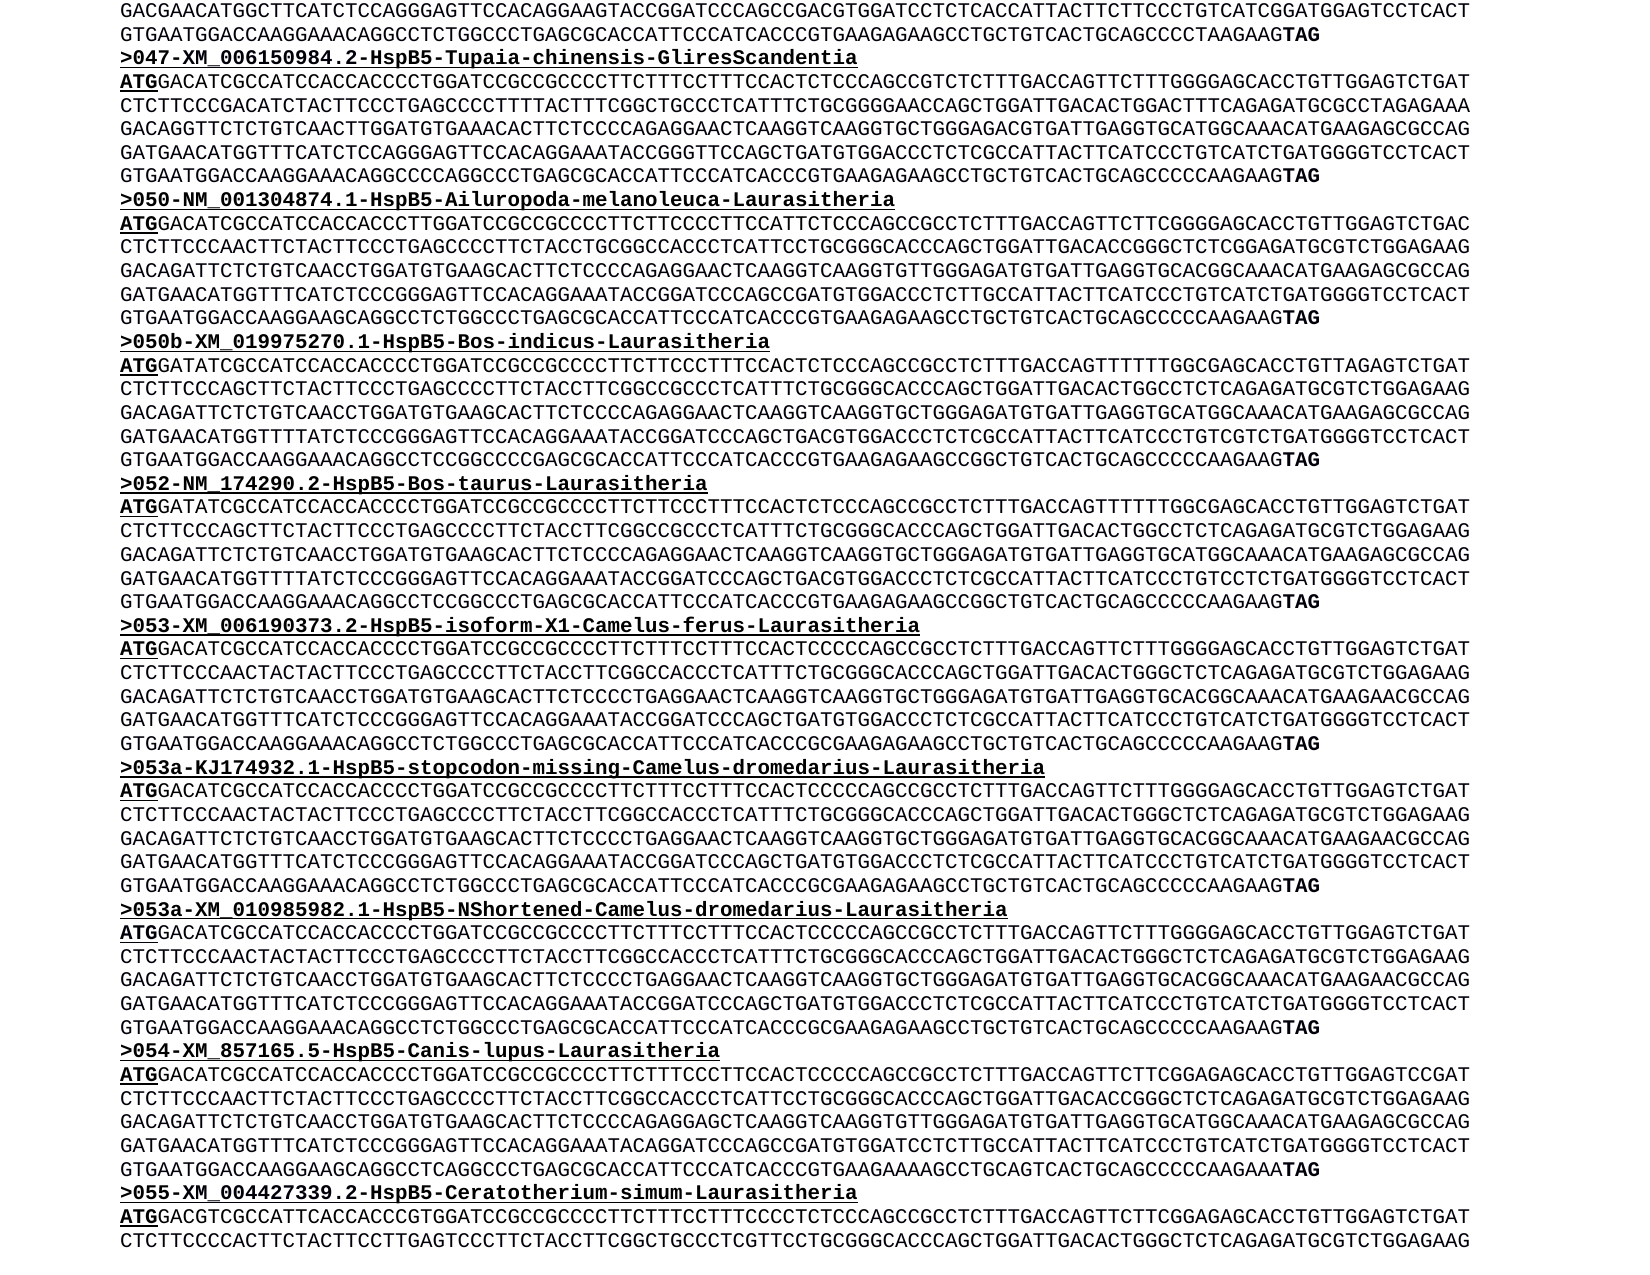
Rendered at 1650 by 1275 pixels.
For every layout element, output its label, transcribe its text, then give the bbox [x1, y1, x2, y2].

text ATGGATATCGCCATCCACCACCCCTGGATCCGCCGCCCCTTCTTCCCTTTCCACTCTCCCAGCCGCCTCTTTGACCAGTTTTTTGGCGAGCACCTGTTGGAGTCTGATCTCTTCCCAGCTTCTACTTCCCTGAGCCCCTTCTACCTTCGGCCGCCCTCATTTCTGCGGGCACCCAGCTGGATTGACACTGGCCTCTCAGAGATGCGTCTGGAGAAGGACAGATTCTCTGTCAACCTGGATGTGAAGCACTTCTCCCCAGAGGAACTCAAGGTCAAGGTGCTGGGAGATGTGATTGAGGTGCATGGCAAACATGAAGAGCGCCAGGATGAACATGGTTTTATCTCCCGGGAGTTCCACAGGAAATACCGGATCCCAGCTGACGTGGACCCTCTCGCCATTACTTCATCCCTGTCCTCTGATGGGGTCCTCACTGTGAATGGACCAAGGAAACAGGCCTCCGGCCCTGAGCGCACCATTCCCATCACCCGTGAAGAGAAGCCGGCTGTCACTGCAGCCCCCAAGAAGTAG [120, 497, 1470, 615]
text GACGAACATGGCTTCATCTCCAGGGAGTTCCACAGGAAGTACCGGATCCCAGCCGACGTGGATCCTCTCACCATTACTTCTTCCCTGTCATCGGATGGAGTCCTCACTGTGAATGGACCAAGGAAACAGGCCTCTGGCCCTGAGCGCACCATTCCCATCACCCGTGAAGAGAAGCCTGCTGTCACTGCAGCCCCTAAGAAGTAG [120, 0, 1470, 47]
text ATGGACATCGCCATCCACCACCCTTGGATCCGCCGCCCCTTCTTCCCCTTCCATTCTCCCAGCCGCCTCTTTGACCAGTTCTTCGGGGAGCACCTGTTGGAGTCTGACCTCTTCCCAACTTCTACTTCCCTGAGCCCCTTCTACCTGCGGCCACCCTCATTCCTGCGGGCACCCAGCTGGATTGACACCGGGCTCTCGGAGATGCGTCTGGAGAAGGACAGATTCTCTGTCAACCTGGATGTGAAGCACTTCTCCCCAGAGGAACTCAAGGTCAAGGTGTTGGGAGATGTGATTGAGGTGCACGGCAAACATGAAGAGCGCCAGGATGAACATGGTTTCATCTCCCGGGAGTTCCACAGGAAATACCGGATCCCAGCCGATGTGGACCCTCTTGCCATTACTTCATCCCTGTCATCTGATGGGGTCCTCACTGTGAATGGACCAAGGAAGCAGGCCTCTGGCCCTGAGCGCACCATTCCCATCACCCGTGAAGAGAAGCCTGCTGTCACTGCAGCCCCCAAGAAGTAG [120, 213, 1470, 331]
text >050-NM_001304874.1-HspB5-Ailuropoda-melanoleuca-Laurasitheria [120, 189, 1346, 213]
text ATGGACATCGCCATCCACCACCCCTGGATCCGCCGCCCCTTCTTTCCCTTCCACTCCCCCAGCCGCCTCTTTGACCAGTTCTTCGGAGAGCACCTGTTGGAGTCCGATCTCTTCCCAACTTCTACTTCCCTGAGCCCCTTCTACCTTCGGCCACCCTCATTCCTGCGGGCACCCAGCTGGATTGACACCGGGCTCTCAGAGATGCGTCTGGAGAAGGACAGATTCTCTGTCAACCTGGATGTGAAGCACTTCTCCCCAGAGGAGCTCAAGGTCAAGGTGTTGGGAGATGTGATTGAGGTGCATGGCAAACATGAAGAGCGCCAGGATGAACATGGTTTCATCTCCCGGGAGTTCCACAGGAAATACAGGATCCCAGCCGATGTGGATCCTCTTGCCATTACTTCATCCCTGTCATCTGATGGGGTCCTCACTGTGAATGGACCAAGGAAGCAGGCCTCAGGCCCTGAGCGCACCATTCCCATCACCCGTGAAGAAAAGCCTGCAGTCACTGCAGCCCCCAAGAAATAG [120, 1064, 1470, 1182]
text ATGGACATCGCCATCCACCACCCCTGGATCCGCCGCCCCTTCTTTCCTTTCCACTCCCCCAGCCGCCTCTTTGACCAGTTCTTTGGGGAGCACCTGTTGGAGTCTGATCTCTTCCCAACTACTACTTCCCTGAGCCCCTTCTACCTTCGGCCACCCTCATTTCTGCGGGCACCCAGCTGGATTGACACTGGGCTCTCAGAGATGCGTCTGGAGAAGGACAGATTCTCTGTCAACCTGGATGTGAAGCACTTCTCCCCTGAGGAACTCAAGGTCAAGGTGCTGGGAGATGTGATTGAGGTGCACGGCAAACATGAAGAACGCCAGGATGAACATGGTTTCATCTCCCGGGAGTTCCACAGGAAATACCGGATCCCAGCTGATGTGGACCCTCTCGCCATTACTTCATCCCTGTCATCTGATGGGGTCCTCACTGTGAATGGACCAAGGAAACAGGCCTCTGGCCCTGAGCGCACCATTCCCATCACCCGCGAAGAGAAGCCTGCTGTCACTGCAGCCCCCAAGAAGTAG [120, 922, 1470, 1040]
text ATGGACATCGCCATCCACCACCCCTGGATCCGCCGCCCCTTCTTTCCTTTCCACTCCCCCAGCCGCCTCTTTGACCAGTTCTTTGGGGAGCACCTGTTGGAGTCTGATCTCTTCCCAACTACTACTTCCCTGAGCCCCTTCTACCTTCGGCCACCCTCATTTCTGCGGGCACCCAGCTGGATTGACACTGGGCTCTCAGAGATGCGTCTGGAGAAGGACAGATTCTCTGTCAACCTGGATGTGAAGCACTTCTCCCCTGAGGAACTCAAGGTCAAGGTGCTGGGAGATGTGATTGAGGTGCACGGCAAACATGAAGAACGCCAGGATGAACATGGTTTCATCTCCCGGGAGTTCCACAGGAAATACCGGATCCCAGCTGATGTGGACCCTCTCGCCATTACTTCATCCCTGTCATCTGATGGGGTCCTCACTGTGAATGGACCAAGGAAACAGGCCTCTGGCCCTGAGCGCACCATTCCCATCACCCGCGAAGAGAAGCCTGCTGTCACTGCAGCCCCCAAGAAGTAG [120, 780, 1470, 898]
text >047-XM_006150984.2-HspB5-Tupaia-chinensis-GliresScandentia [120, 47, 1346, 71]
text ATGGACGTCGCCATTCACCACCCGTGGATCCGCCGCCCCTTCTTTCCTTTCCCCTCTCCCAGCCGCCTCTTTGACCAGTTCTTCGGAGAGCACCTGTTGGAGTCTGATCTCTTCCCCACTTCTACTTCCTTGAGTCCCTTCTACCTTCGGCTGCCCTCGTTCCTGCGGGCACCCAGCTGGATTGACACTGGGCTCTCAGAGATGCGTCTGGAGAAG [120, 1206, 1470, 1253]
text >053a-XM_010985982.1-HspB5-NShortened-Camelus-dromedarius-Laurasitheria [120, 898, 1346, 922]
text >052-NM_174290.2-HspB5-Bos-taurus-Laurasitheria [120, 473, 1470, 497]
text ATGGACATCGCCATCCACCACCCCTGGATCCGCCGCCCCTTCTTTCCTTTCCACTCCCCCAGCCGCCTCTTTGACCAGTTCTTTGGGGAGCACCTGTTGGAGTCTGATCTCTTCCCAACTACTACTTCCCTGAGCCCCTTCTACCTTCGGCCACCCTCATTTCTGCGGGCACCCAGCTGGATTGACACTGGGCTCTCAGAGATGCGTCTGGAGAAGGACAGATTCTCTGTCAACCTGGATGTGAAGCACTTCTCCCCTGAGGAACTCAAGGTCAAGGTGCTGGGAGATGTGATTGAGGTGCACGGCAAACATGAAGAACGCCAGGATGAACATGGTTTCATCTCCCGGGAGTTCCACAGGAAATACCGGATCCCAGCTGATGTGGACCCTCTCGCCATTACTTCATCCCTGTCATCTGATGGGGTCCTCACTGTGAATGGACCAAGGAAACAGGCCTCTGGCCCTGAGCGCACCATTCCCATCACCCGCGAAGAGAAGCCTGCTGTCACTGCAGCCCCCAAGAAGTAG [120, 638, 1470, 757]
text >050b-XM_019975270.1-HspB5-Bos-indicus-Laurasitheria [120, 331, 1470, 355]
text >054-XM_857165.5-HspB5-Canis-lupus-Laurasitheria [120, 1040, 1346, 1064]
text >053a-KJ174932.1-HspB5-stopcodon-missing-Camelus-dromedarius-Laurasitheria [120, 757, 1346, 780]
text >055-XM_004427339.2-HspB5-Ceratotherium-simum-Laurasitheria [120, 1182, 1346, 1206]
text >053-XM_006190373.2-HspB5-isoform-X1-Camelus-ferus-Laurasitheria [120, 615, 1470, 638]
text ATGGATATCGCCATCCACCACCCCTGGATCCGCCGCCCCTTCTTCCCTTTCCACTCTCCCAGCCGCCTCTTTGACCAGTTTTTTGGCGAGCACCTGTTAGAGTCTGATCTCTTCCCAGCTTCTACTTCCCTGAGCCCCTTCTACCTTCGGCCGCCCTCATTTCTGCGGGCACCCAGCTGGATTGACACTGGCCTCTCAGAGATGCGTCTGGAGAAGGACAGATTCTCTGTCAACCTGGATGTGAAGCACTTCTCCCCAGAGGAACTCAAGGTCAAGGTGCTGGGAGATGTGATTGAGGTGCATGGCAAACATGAAGAGCGCCAGGATGAACATGGTTTTATCTCCCGGGAGTTCCACAGGAAATACCGGATCCCAGCTGACGTGGACCCTCTCGCCATTACTTCATCCCTGTCGTCTGATGGGGTCCTCACTGTGAATGGACCAAGGAAACAGGCCTCCGGCCCCGAGCGCACCATTCCCATCACCCGTGAAGAGAAGCCGGCTGTCACTGCAGCCCCCAAGAAGTAG [120, 355, 1470, 473]
text ATGGACATCGCCATCCACCACCCCTGGATCCGCCGCCCCTTCTTTCCTTTCCACTCTCCCAGCCGTCTCTTTGACCAGTTCTTTGGGGAGCACCTGTTGGAGTCTGATCTCTTCCCGACATCTACTTCCCTGAGCCCCTTTTACTTTCGGCTGCCCTCATTTCTGCGGGGAACCAGCTGGATTGACACTGGACTTTCAGAGATGCGCCTAGAGAAAGACAGGTTCTCTGTCAACTTGGATGTGAAACACTTCTCCCCAGAGGAACTCAAGGTCAAGGTGCTGGGAGACGTGATTGAGGTGCATGGCAAACATGAAGAGCGCCAGGATGAACATGGTTTCATCTCCAGGGAGTTCCACAGGAAATACCGGGTTCCAGCTGATGTGGACCCTCTCGCCATTACTTCATCCCTGTCATCTGATGGGGTCCTCACTGTGAATGGACCAAGGAAACAGGCCCCAGGCCCTGAGCGCACCATTCCCATCACCCGTGAAGAGAAGCCTGCTGTCACTGCAGCCCCCAAGAAGTAG [120, 71, 1470, 189]
